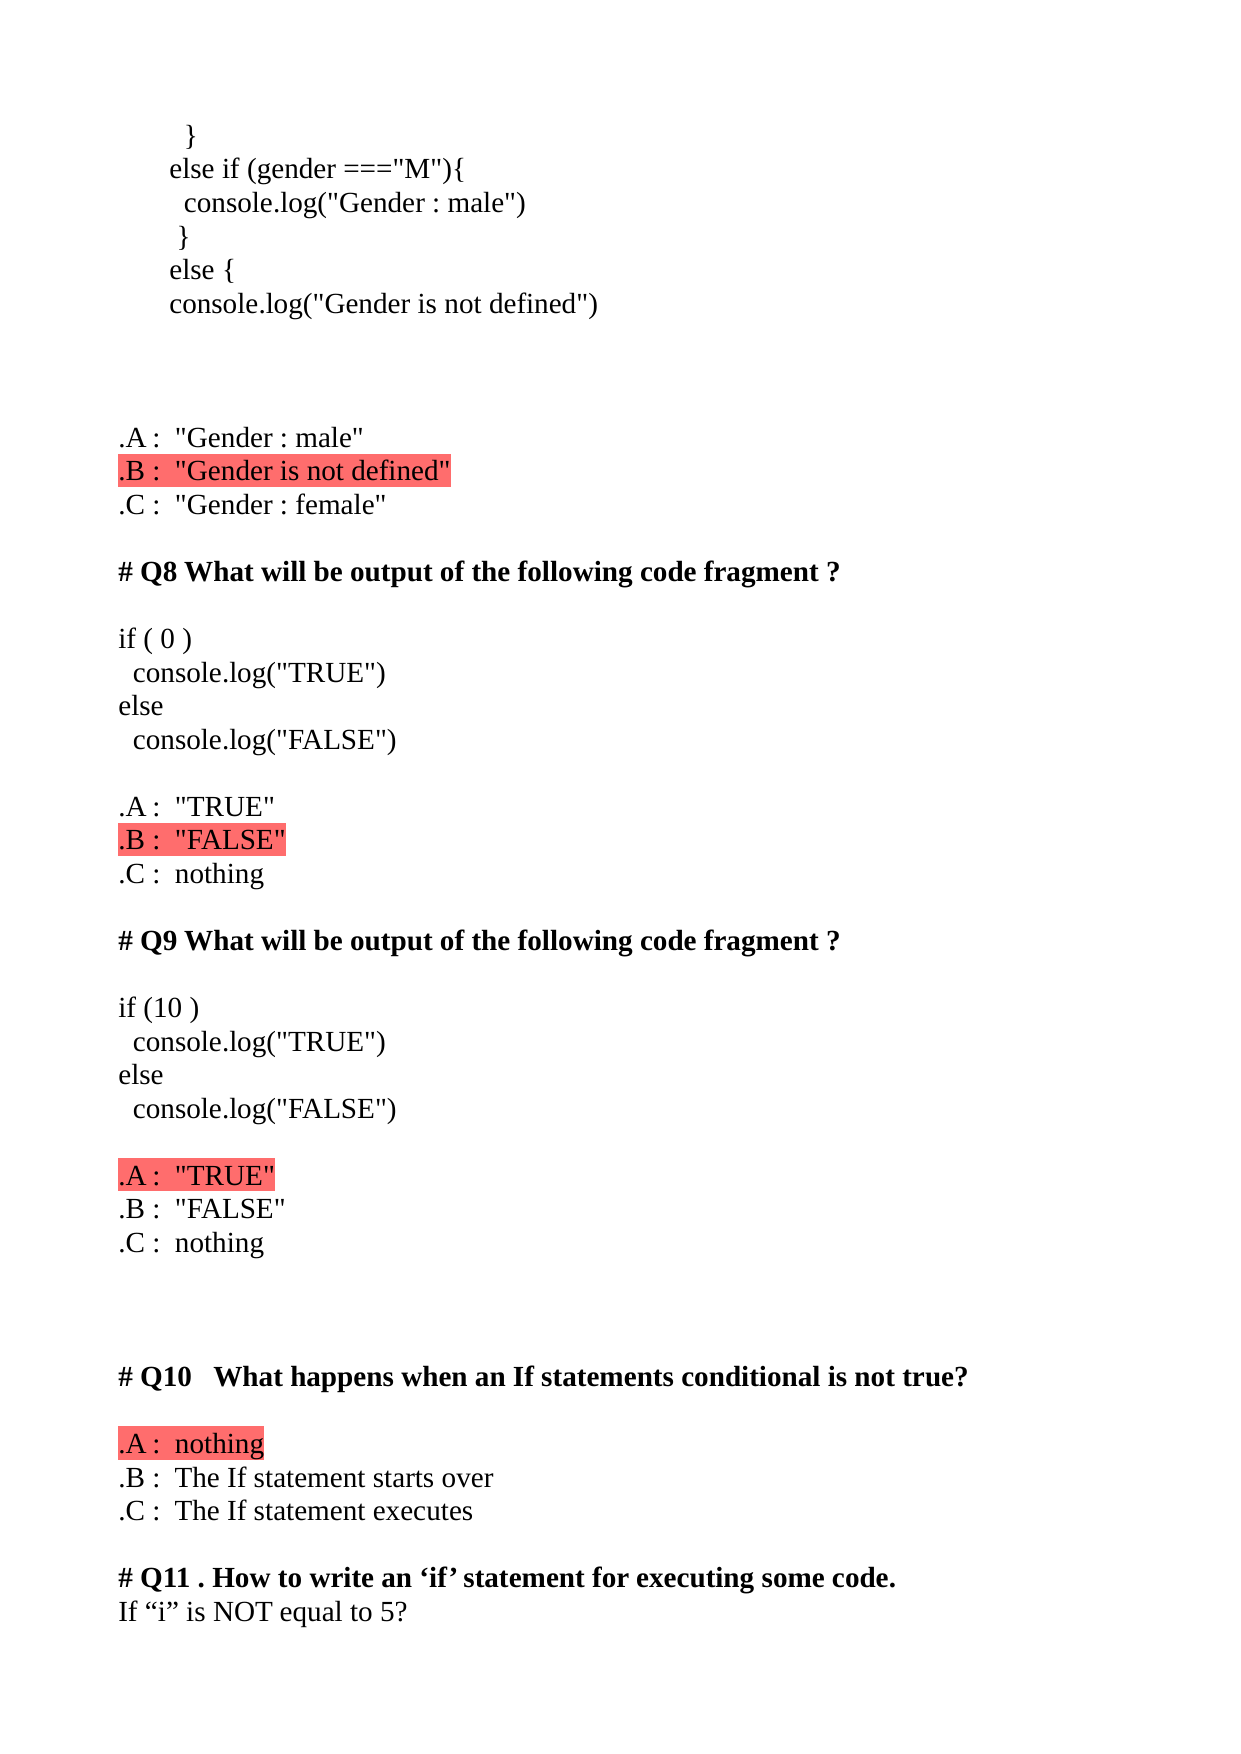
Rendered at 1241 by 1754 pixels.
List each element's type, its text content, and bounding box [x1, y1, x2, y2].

text # Q10 What happens when an If statements conditional is not true? [118, 1359, 1122, 1393]
text console.log("FALSE") [118, 722, 1122, 755]
text } [118, 219, 1122, 252]
text If “i” is NOT equal to 5? [118, 1594, 1122, 1627]
text .C : nothing [118, 1225, 1122, 1258]
text console.log("FALSE") [118, 1091, 1122, 1124]
text console.log("Gender : male") [118, 185, 1122, 219]
text .B : "Gender is not defined" [118, 453, 1122, 487]
text .A : "Gender : male" [118, 420, 1122, 453]
text .C : nothing [118, 856, 1122, 889]
text else [118, 688, 1122, 722]
text .A : "TRUE" [118, 789, 1122, 822]
text .B : "FALSE" [118, 822, 1122, 856]
text console.log("Gender is not defined") [118, 286, 1122, 319]
text .A : "TRUE" [118, 1158, 1122, 1191]
text .C : "Gender : female" [118, 487, 1122, 521]
text } [118, 118, 1122, 152]
text # Q9 What will be output of the following code fragment ? [118, 923, 1122, 957]
text console.log("TRUE") [118, 655, 1122, 688]
text else { [118, 252, 1122, 286]
text console.log("TRUE") [118, 1024, 1122, 1057]
text .B : The If statement starts over [118, 1460, 1122, 1493]
text else if (gender ==="M"){ [118, 152, 1122, 185]
text .A : nothing [118, 1426, 1122, 1460]
text if ( 0 ) [118, 621, 1122, 655]
text # Q8 What will be output of the following code fragment ? [118, 554, 1122, 588]
text .C : The If statement executes [118, 1493, 1122, 1527]
text if (10 ) [118, 990, 1122, 1024]
text .B : "FALSE" [118, 1191, 1122, 1225]
text # Q11 . How to write an ‘if’ statement for executing some code. [118, 1560, 1122, 1594]
text else [118, 1057, 1122, 1091]
